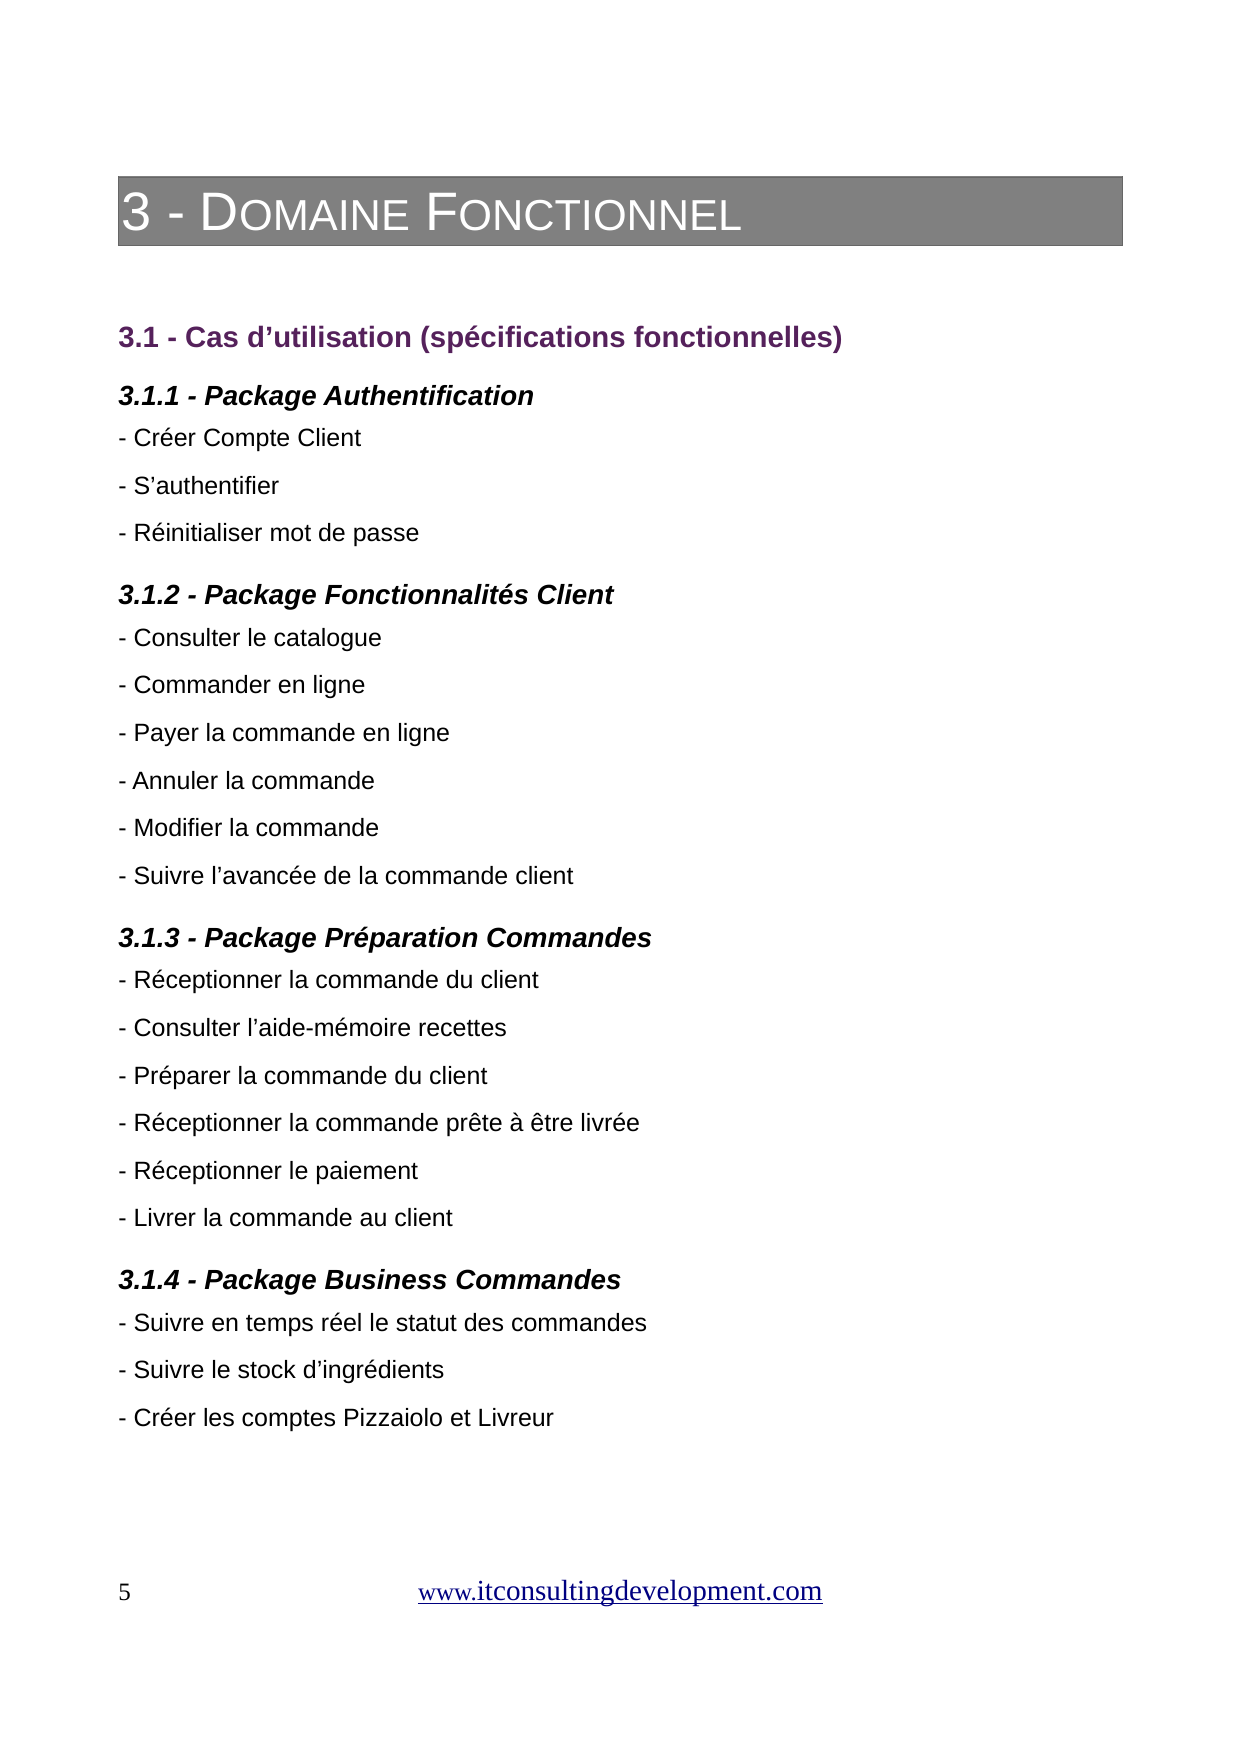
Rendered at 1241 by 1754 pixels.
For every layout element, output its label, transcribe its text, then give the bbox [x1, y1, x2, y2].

text - Modifier la commande [118, 813, 1122, 842]
text - Réceptionner la commande prête à être livrée [118, 1108, 1122, 1137]
subtitle 3.1.4 - Package Business Commandes [118, 1263, 1122, 1295]
text - Réinitialiser mot de passe [118, 518, 1122, 547]
text - Réceptionner la commande du client [118, 965, 1122, 994]
text - Payer la commande en ligne [118, 718, 1122, 747]
subtitle 3 - Domaine Fonctionnel [119, 178, 1122, 245]
text - Commander en ligne [118, 671, 1122, 699]
text - Consulter le catalogue [118, 623, 1122, 652]
text - Créer Compte Client [118, 423, 1122, 452]
text - Suivre l’avancée de la commande client [118, 861, 1122, 890]
text - Réceptionner le paiement [118, 1156, 1122, 1184]
subtitle 3.1.1 - Package Authentification [118, 379, 1122, 411]
text - Préparer la commande du client [118, 1061, 1122, 1089]
text - Créer les comptes Pizzaiolo et Livreur [118, 1403, 1122, 1432]
text - S’authentifier [118, 471, 1122, 499]
subtitle 3.1.3 - Package Préparation Commandes [118, 921, 1122, 953]
text - Suivre le stock d’ingrédients [118, 1356, 1122, 1384]
text - Suivre en temps réel le statut des commandes [118, 1308, 1122, 1337]
text - Livrer la commande au client [118, 1203, 1122, 1232]
text - Annuler la commande [118, 766, 1122, 794]
text - Consulter l’aide-mémoire recettes [118, 1013, 1122, 1042]
subtitle 3.1 - Cas d’utilisation (spécifications fonctionnelles) [118, 320, 1122, 354]
subtitle 3.1.2 - Package Fonctionnalités Client [118, 578, 1122, 610]
